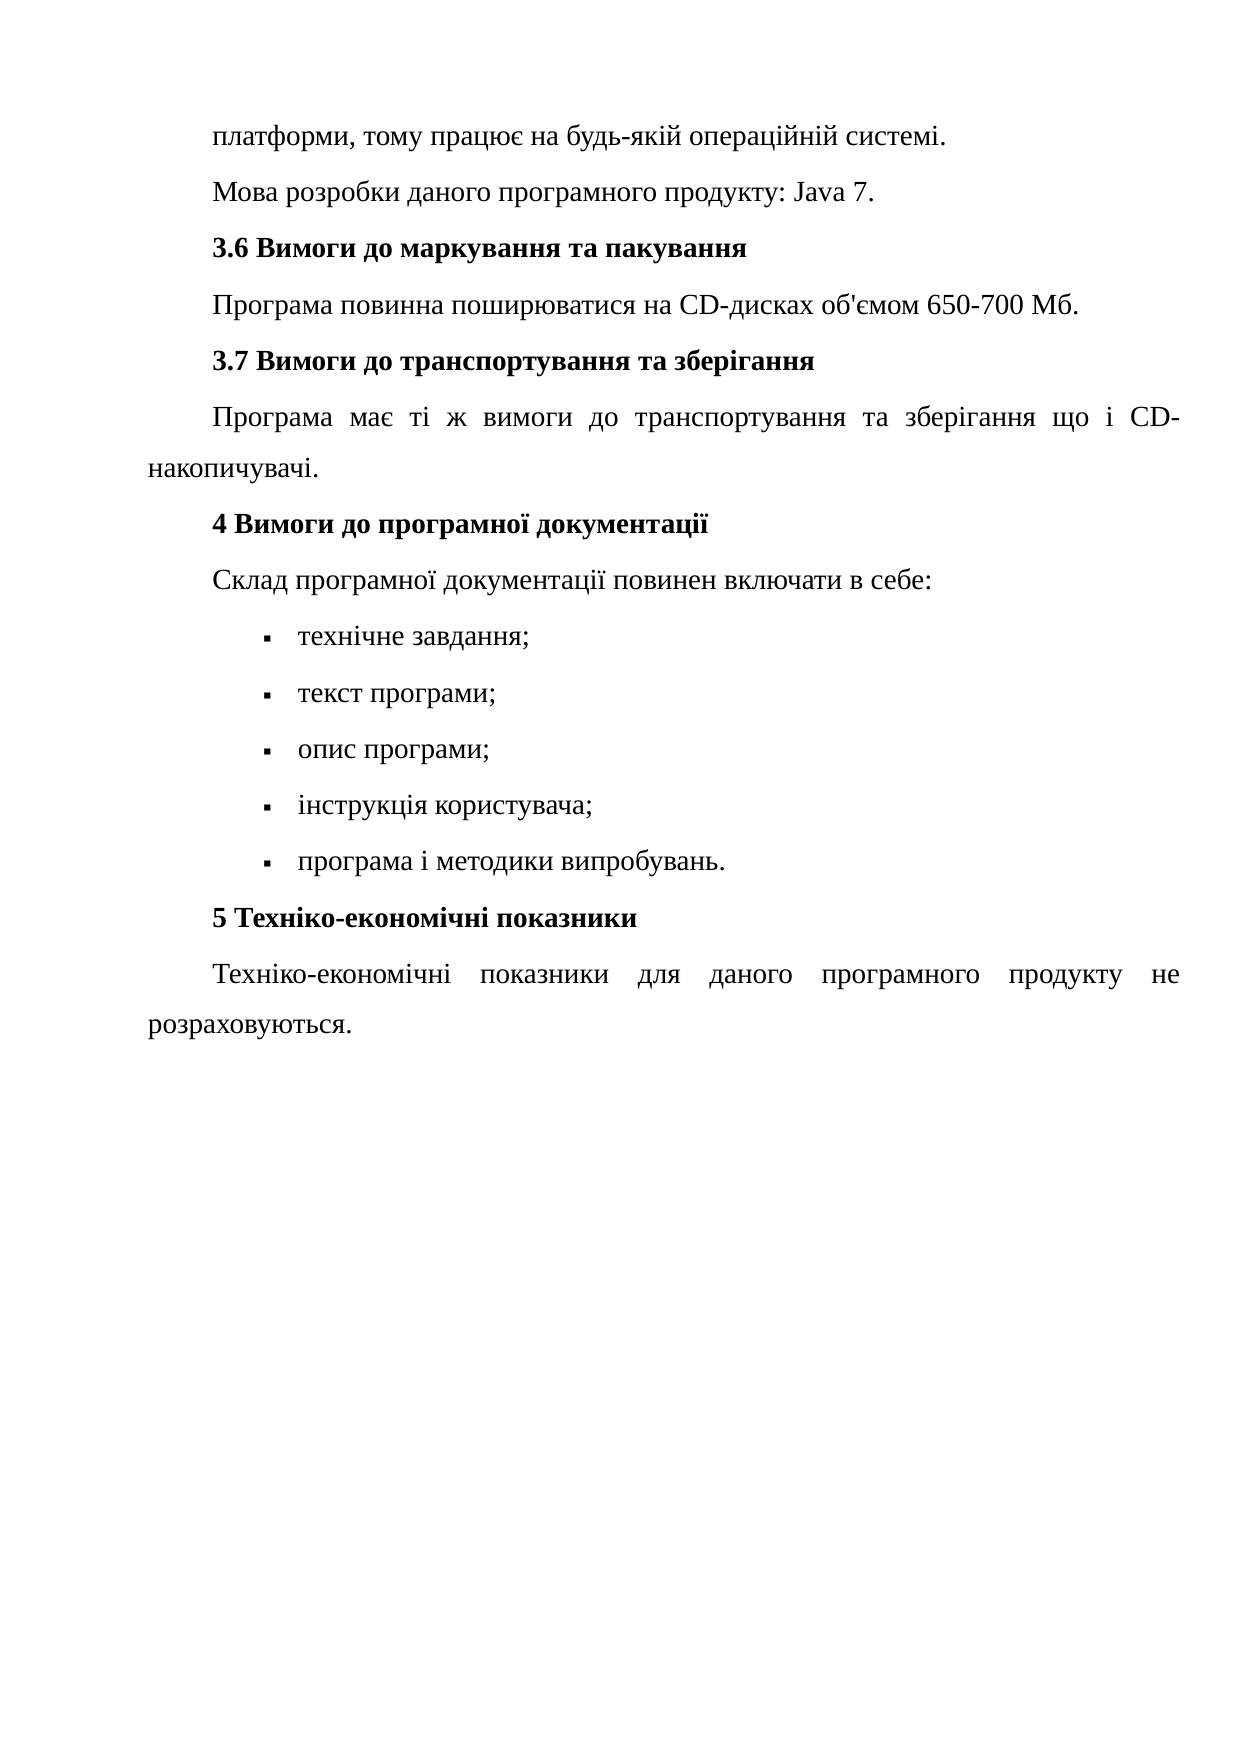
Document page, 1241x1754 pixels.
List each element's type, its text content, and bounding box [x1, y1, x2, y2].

text Техніко-економічні показники для даного програмного продукту не розраховуються. [148, 956, 1181, 1040]
list програма і методики випробувань. [260, 843, 1181, 877]
text 4 Вимоги до програмної документації [148, 506, 1181, 539]
text Склад програмної документації повинен включати в себе: [148, 562, 1181, 596]
text Програма повинна поширюватися на CD-дисках об'ємом 650-700 Мб. [148, 287, 1181, 320]
text 5 Техніко-економічні показники [148, 900, 1181, 933]
list текст програми; [260, 675, 1181, 708]
text Мова розробки даного програмного продукту: Java 7. [148, 174, 1181, 208]
text платформи, тому працює на будь-якій операційній системі. [148, 118, 1181, 152]
list опис програми; [260, 731, 1181, 764]
list інструкція користувача; [260, 787, 1181, 821]
list технічне завдання; [260, 618, 1181, 652]
text 3.7 Вимоги до транспортування та зберігання [148, 343, 1181, 377]
text Програма має ті ж вимоги до транспортування та зберігання що і CD-накопичувачі. [148, 399, 1181, 483]
text 3.6 Вимоги до маркування та пакування [148, 231, 1181, 264]
